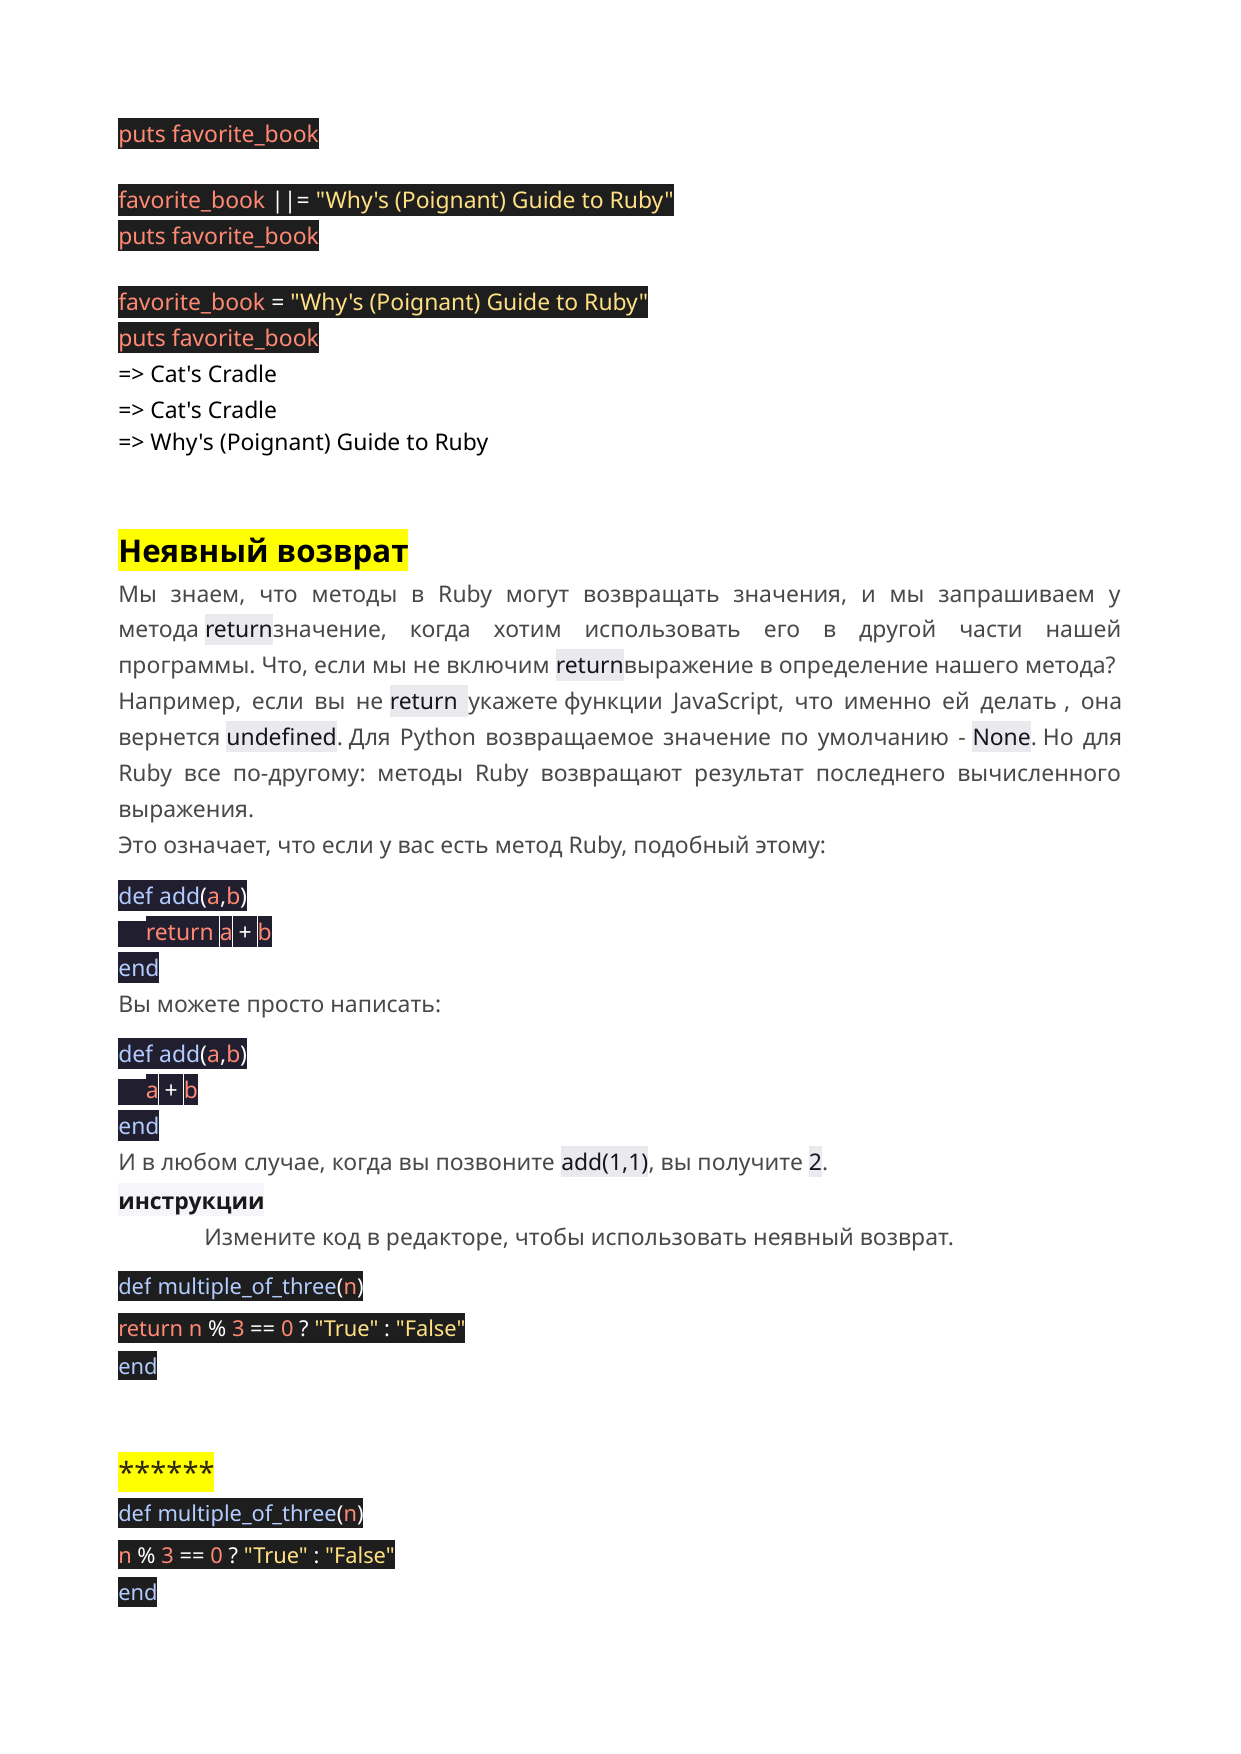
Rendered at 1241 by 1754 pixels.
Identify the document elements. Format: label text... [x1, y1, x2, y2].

subtitle инструкции [118, 1182, 1122, 1216]
text def multiple_of_three(n) [118, 1271, 1122, 1301]
text end [118, 1569, 1122, 1607]
text end [118, 1110, 1122, 1141]
text puts favorite_book [118, 322, 1122, 353]
text def multiple_of_three(n) [118, 1498, 1122, 1528]
text favorite_book ||= "Why's (Poignant) Guide to Ruby" [118, 184, 1122, 216]
text => Why's (Poignant) Guide to Ruby [118, 425, 1122, 457]
text a + b [118, 1074, 1122, 1105]
text Неявный возврат [118, 528, 1122, 571]
text => Cat's Cradle [118, 358, 1122, 389]
text def add(a,b) [118, 879, 1122, 911]
text => Cat's Cradle [118, 394, 1122, 425]
text puts favorite_book [118, 118, 1122, 149]
text ****** [118, 1452, 1122, 1492]
text puts favorite_book [118, 220, 1122, 251]
text Мы знаем, что методы в Ruby могут возвращать значения, и мы запрашиваем у метода returnзначение, когда хотим использовать его в другой части нашей программы. Что, если мы не включим returnвыражение в определение нашего метода? [118, 577, 1122, 681]
text return a + b [118, 916, 1122, 947]
text favorite_book = "Why's (Poignant) Guide to Ruby" [118, 286, 1122, 318]
text Измените код в редакторе, чтобы использовать неявный возврат. [204, 1221, 1122, 1252]
text Например, если вы не return укажете функции JavaScript, что именно ей делать , она вернется undefined. Для Python возвращаемое значение по умолчанию - None. Но для Ruby все по-другому: методы Ruby возвращают результат последнего вычисленного выражения. [118, 685, 1122, 824]
text Это означает, что если у вас есть метод Ruby, подобный этому: [118, 829, 1122, 860]
text def add(a,b) [118, 1038, 1122, 1069]
text n % 3 == 0 ? "True" : "False" [118, 1532, 1122, 1569]
text return n % 3 == 0 ? "True" : "False" [118, 1305, 1122, 1343]
text end [118, 1343, 1122, 1380]
text end [118, 952, 1122, 983]
text Вы можете просто написать: [118, 987, 1122, 1019]
text И в любом случае, когда вы позвоните add(1,1), вы получите 2. [118, 1146, 1122, 1177]
